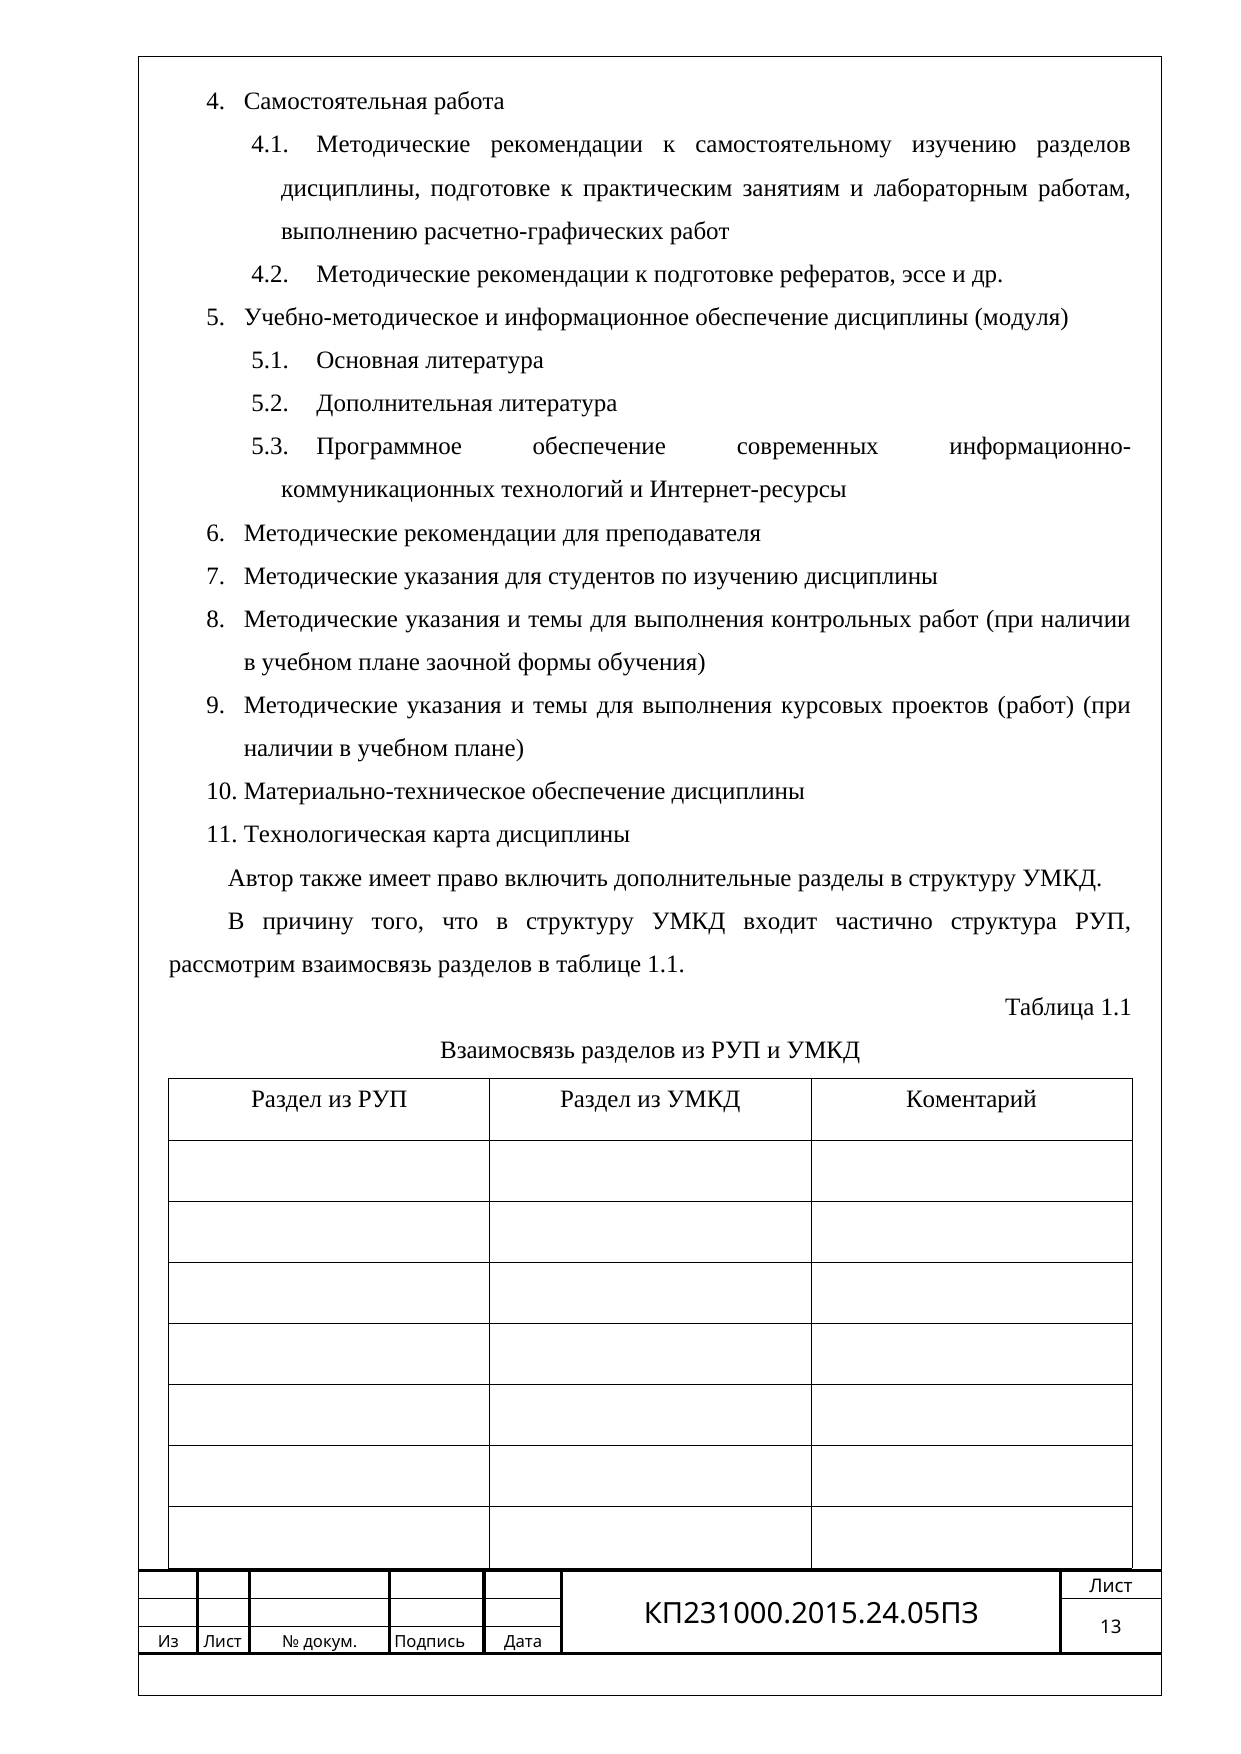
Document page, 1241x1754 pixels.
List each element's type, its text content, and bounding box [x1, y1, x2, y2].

list Методические указания для студентов по изучению дисциплины [206, 561, 1132, 589]
table_header Раздел из УМКД [490, 1079, 811, 1139]
table_cell [169, 1324, 489, 1384]
text Взаимосвязь разделов из РУП и УМКД [168, 1035, 1132, 1064]
list Методические указания и темы для выполнения курсовых проектов (работ) (при наличии в учебном плане) [206, 690, 1132, 762]
text В причину того, что в структуру УМКД входит частично структура РУП, рассмотрим взаимосвязь разделов в таблице 1.1. [168, 906, 1132, 978]
table_cell [169, 1385, 489, 1445]
table_header Коментарий [812, 1079, 1132, 1139]
list Методические указания и темы для выполнения контрольных работ (при наличии в учебном плане заочной формы обучения) [206, 604, 1132, 676]
list Материально-техническое обеспечение дисциплины [206, 776, 1132, 805]
table_cell [812, 1385, 1132, 1445]
table_cell [490, 1202, 811, 1262]
table_cell [812, 1507, 1132, 1567]
list Дополнительная литература [251, 388, 1132, 417]
text Автор также имеет право включить дополнительные разделы в структуру УМКД. [168, 863, 1132, 891]
table_cell [490, 1263, 811, 1323]
table_cell [490, 1324, 811, 1384]
table_cell [490, 1385, 811, 1445]
table_cell [169, 1202, 489, 1262]
table_cell [490, 1507, 811, 1567]
table_cell [169, 1507, 489, 1567]
list Методические рекомендации к подготовке рефератов, эссе и др. [251, 259, 1132, 288]
table_cell [490, 1141, 811, 1201]
table_cell [490, 1446, 811, 1506]
list Основная литература [251, 345, 1132, 374]
table_cell [169, 1141, 489, 1201]
text Таблица 1.1 [168, 992, 1132, 1021]
table_cell [169, 1263, 489, 1323]
list Технологическая карта дисциплины [206, 819, 1132, 848]
table_header Раздел из РУП [169, 1079, 489, 1139]
table_cell [812, 1263, 1132, 1323]
table_cell [812, 1141, 1132, 1201]
table_cell [812, 1202, 1132, 1262]
table_cell [169, 1446, 489, 1506]
list Самостоятельная работа [206, 86, 1132, 115]
list Методические рекомендации к самостоятельному изучению разделов дисциплины, подготовке к практическим занятиям и лабораторным работам, выполнению расчетно-графических работ [251, 129, 1132, 244]
table_cell [812, 1324, 1132, 1384]
table_cell [812, 1446, 1132, 1506]
list Программное обеспечение современных информационно-коммуникационных технологий и Интернет-ресурсы [251, 431, 1132, 503]
list Учебно-методическое и информационное обеспечение дисциплины (модуля) [206, 302, 1132, 331]
list Методические рекомендации для преподавателя [206, 518, 1132, 546]
